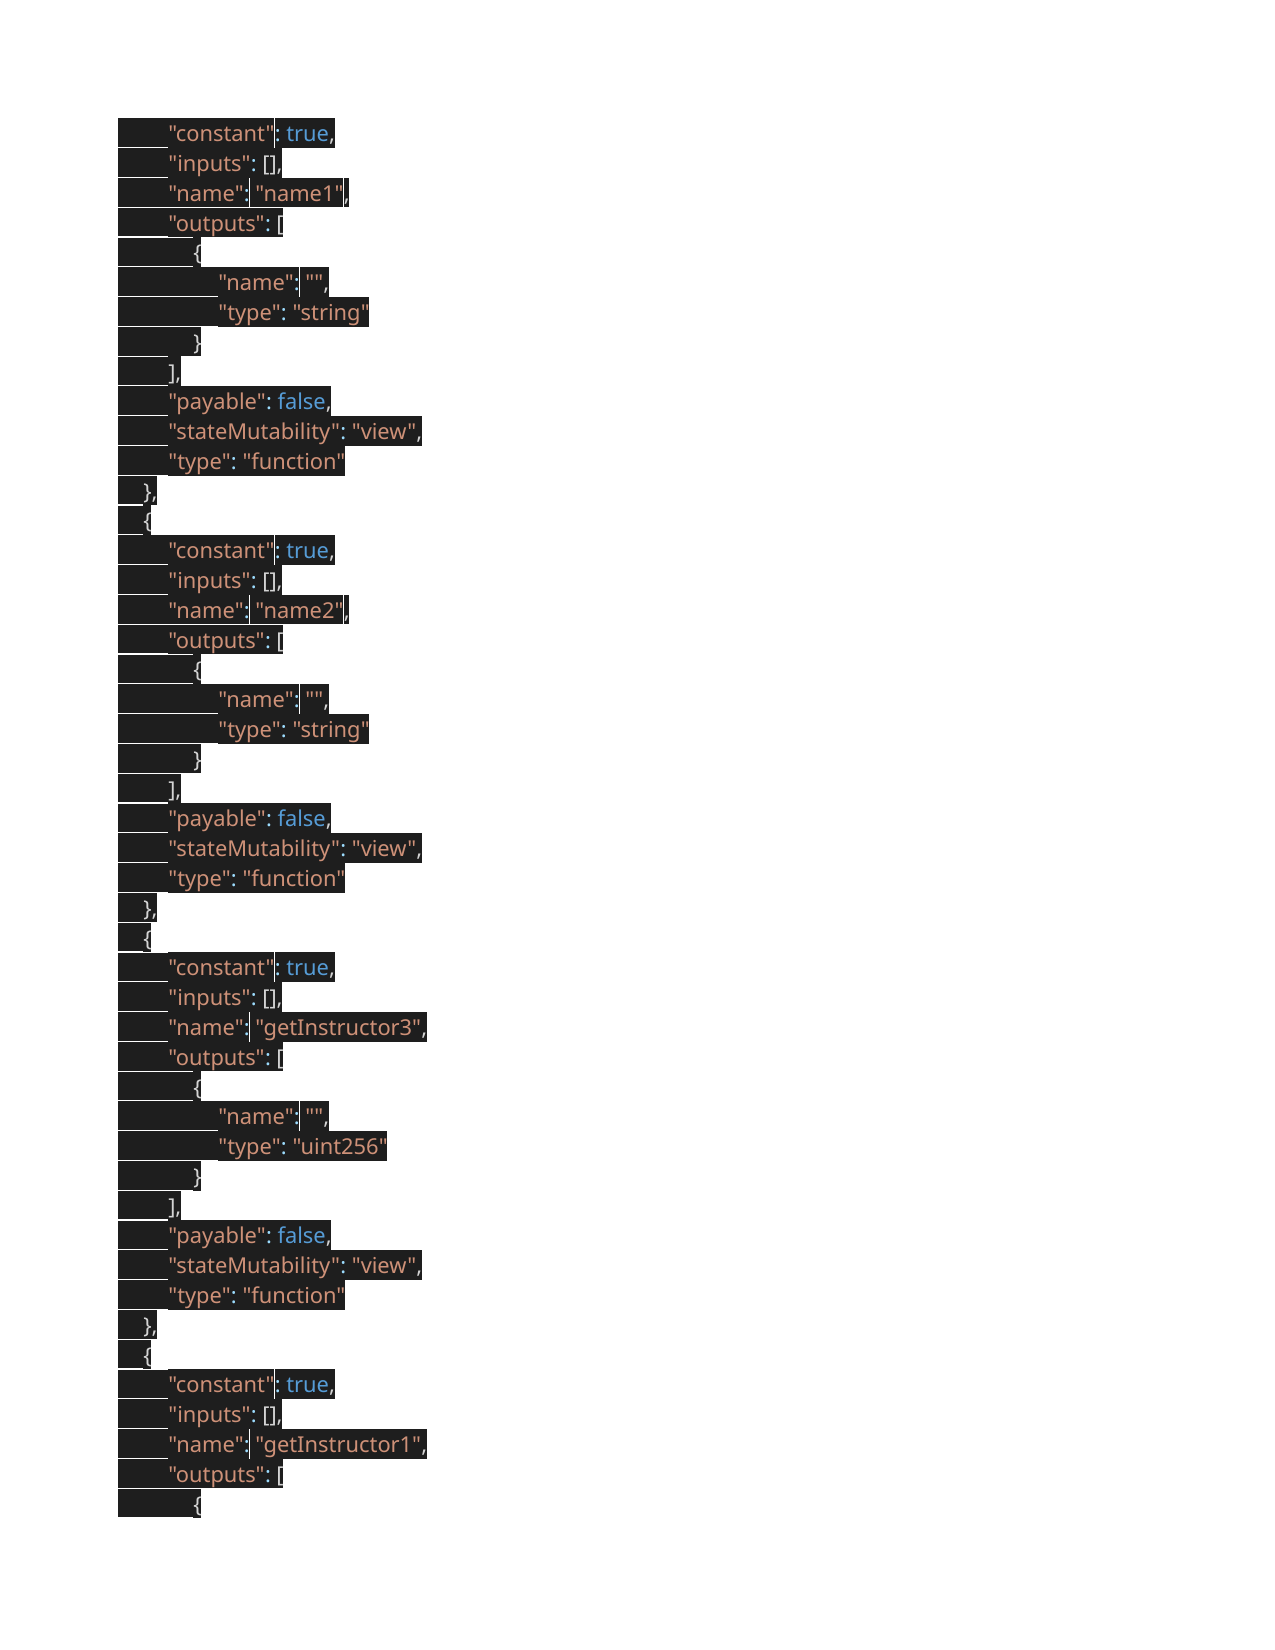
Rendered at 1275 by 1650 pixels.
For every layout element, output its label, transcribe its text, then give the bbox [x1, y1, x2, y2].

text }, [118, 1310, 1157, 1339]
text "constant": true, [118, 535, 1157, 565]
text } [118, 1161, 1157, 1191]
text "name": "name1", [118, 178, 1157, 207]
text "constant": true, [118, 1369, 1157, 1399]
text "outputs": [ [118, 1459, 1157, 1488]
text "name": "", [118, 1101, 1157, 1131]
text }, [118, 893, 1157, 922]
text "name": "getInstructor3", [118, 1012, 1157, 1042]
text ], [118, 773, 1157, 803]
text "name": "getInstructor1", [118, 1429, 1157, 1459]
text "type": "function" [118, 863, 1157, 893]
text "type": "function" [118, 446, 1157, 476]
text "type": "string" [118, 714, 1157, 744]
text "payable": false, [118, 1220, 1157, 1250]
text "outputs": [ [118, 1042, 1157, 1071]
text "inputs": [], [118, 148, 1157, 178]
text { [118, 654, 1157, 684]
text "name": "", [118, 684, 1157, 714]
text "name": "name2", [118, 595, 1157, 624]
text "type": "function" [118, 1280, 1157, 1310]
text "outputs": [ [118, 624, 1157, 654]
text { [118, 922, 1157, 952]
text "inputs": [], [118, 565, 1157, 595]
text { [118, 1339, 1157, 1369]
text ], [118, 356, 1157, 386]
text "inputs": [], [118, 982, 1157, 1012]
text }, [118, 476, 1157, 505]
text } [118, 327, 1157, 356]
text "inputs": [], [118, 1399, 1157, 1429]
text } [118, 744, 1157, 773]
text "type": "string" [118, 297, 1157, 327]
text "type": "uint256" [118, 1131, 1157, 1161]
text { [118, 1071, 1157, 1101]
text { [118, 237, 1157, 267]
text "payable": false, [118, 386, 1157, 416]
text "constant": true, [118, 118, 1157, 148]
text "constant": true, [118, 952, 1157, 982]
text ], [118, 1191, 1157, 1220]
text { [118, 505, 1157, 535]
text "outputs": [ [118, 207, 1157, 237]
text "stateMutability": "view", [118, 833, 1157, 863]
text { [118, 1488, 1157, 1518]
text "stateMutability": "view", [118, 416, 1157, 446]
text "payable": false, [118, 803, 1157, 833]
text "name": "", [118, 267, 1157, 297]
text "stateMutability": "view", [118, 1250, 1157, 1280]
